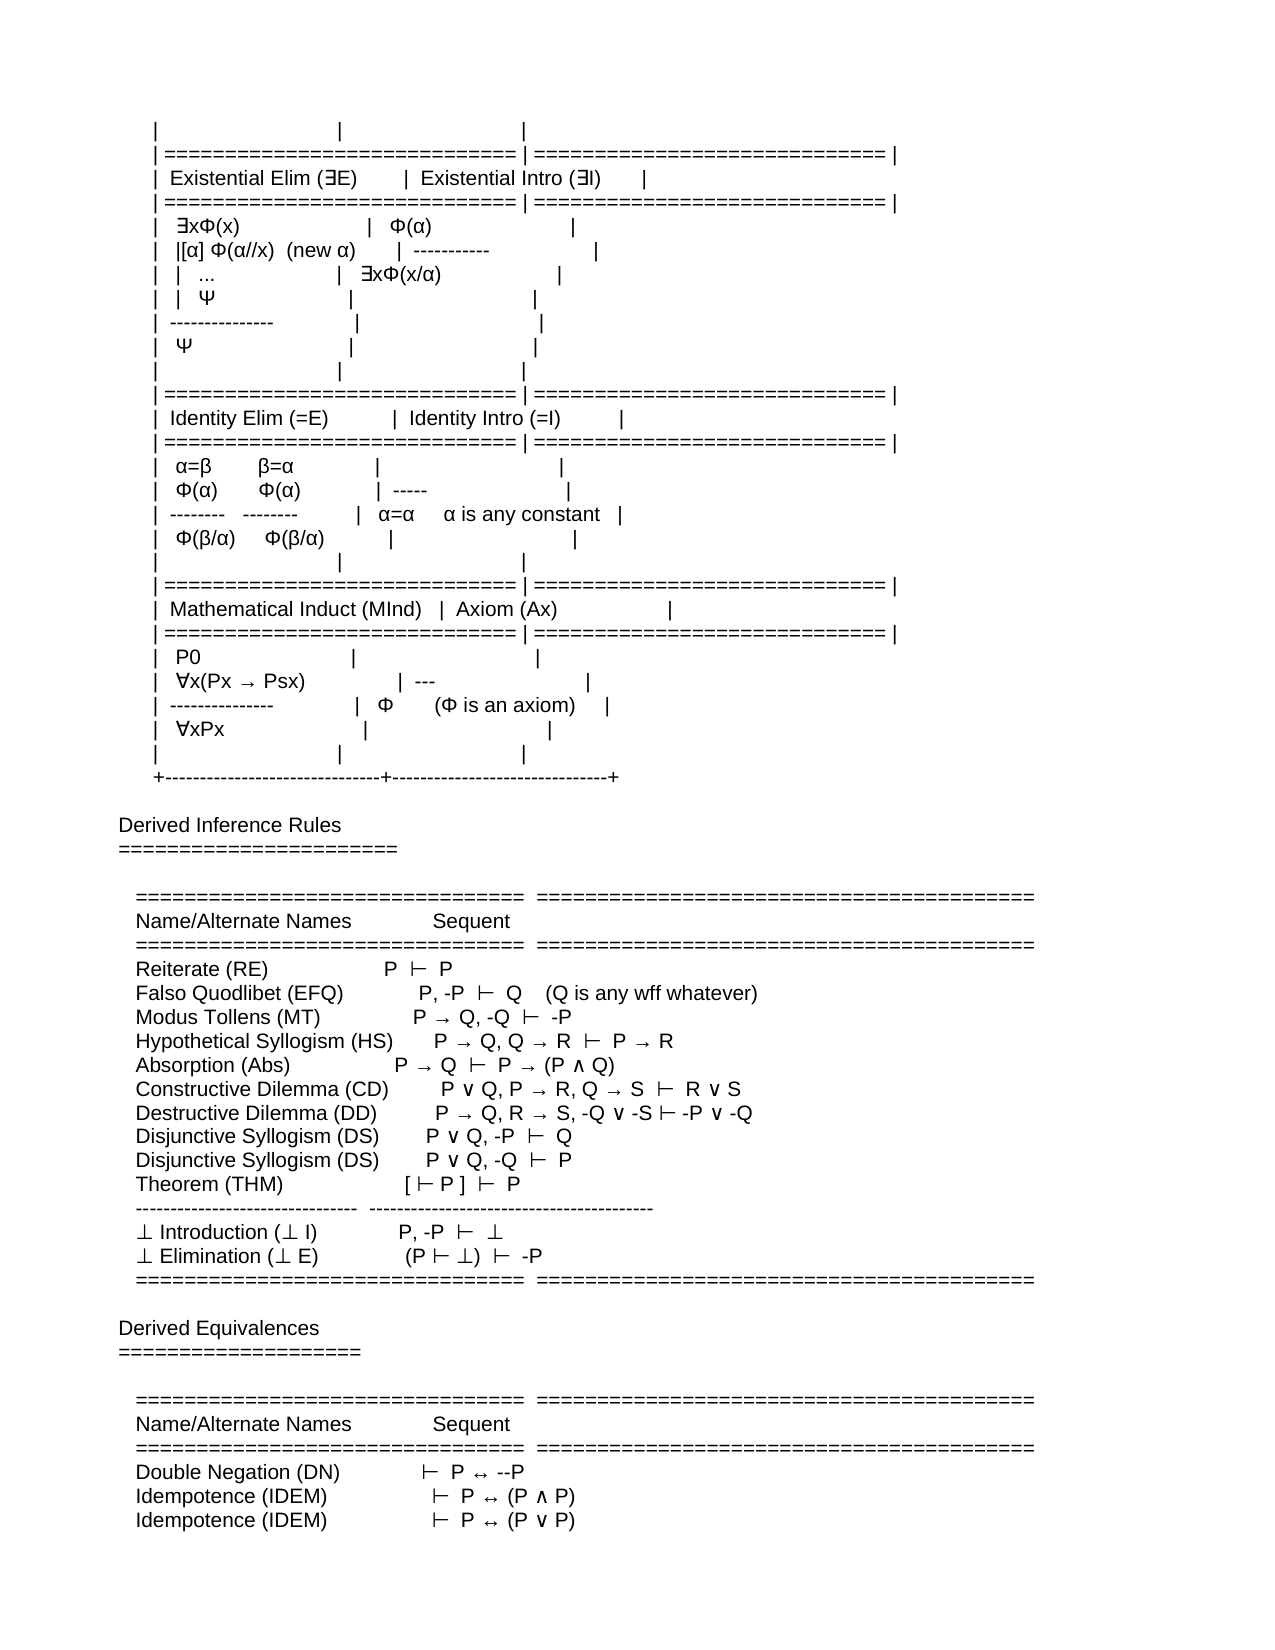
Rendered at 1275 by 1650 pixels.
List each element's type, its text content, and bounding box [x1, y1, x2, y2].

text Idempotence (IDEM) ⊢ P ↔ (P ∧ P) [118, 1484, 1157, 1508]
text | ============================= | ============================= | [118, 382, 1157, 406]
text Hypothetical Syllogism (HS) P → Q, Q → R ⊢ P → R [118, 1028, 1157, 1052]
text | Ψ | | [118, 334, 1157, 358]
text | ============================= | ============================= | [118, 573, 1157, 597]
text Double Negation (DN) ⊢ P ↔ --P [118, 1460, 1157, 1484]
text | | Ψ | | [118, 286, 1157, 310]
text Name/Alternate Names Sequent [118, 1412, 1157, 1436]
text | --------------- | Φ (Φ is an axiom) | [118, 693, 1157, 717]
text -------------------------------- ----------------------------------------- [118, 1196, 1157, 1220]
text ==================== [118, 1340, 1157, 1364]
text Idempotence (IDEM) ⊢ P ↔ (P ∨ P) [118, 1508, 1157, 1532]
text Derived Equivalences [118, 1316, 1157, 1340]
text | |[α] Φ(α//x) (new α) | ----------- | [118, 238, 1157, 262]
text ================================ ========================================= [118, 1436, 1157, 1460]
text Destructive Dilemma (DD) P → Q, R → S, -Q ∨ -S ⊢ -P ∨ -Q [118, 1100, 1157, 1124]
text Disjunctive Syllogism (DS) P ∨ Q, -P ⊢ Q [118, 1124, 1157, 1148]
text ================================ ========================================= [118, 1268, 1157, 1292]
text | ∀xPx | | [118, 717, 1157, 741]
text | | | [118, 358, 1157, 382]
text | ============================= | ============================= | [118, 429, 1157, 453]
text Falso Quodlibet (EFQ) P, -P ⊢ Q (Q is any wff whatever) [118, 981, 1157, 1004]
text | ∃xΦ(x) | Φ(α) | [118, 214, 1157, 238]
text +-------------------------------+-------------------------------+ [118, 765, 1157, 789]
text ================================ ========================================= [118, 885, 1157, 909]
text | Existential Elim (∃E) | Existential Intro (∃I) | [118, 166, 1157, 190]
text | Mathematical Induct (MInd) | Axiom (Ax) | [118, 597, 1157, 621]
text | ============================= | ============================= | [118, 621, 1157, 645]
text Disjunctive Syllogism (DS) P ∨ Q, -Q ⊢ P [118, 1148, 1157, 1172]
text | | | [118, 741, 1157, 765]
text ⊥ Elimination (⊥ E) (P ⊢ ⊥) ⊢ -P [118, 1244, 1157, 1268]
text | | ... | ∃xΦ(x/α) | [118, 262, 1157, 286]
text Derived Inference Rules [118, 813, 1157, 837]
text | Φ(α) Φ(α) | ----- | [118, 477, 1157, 501]
text | ============================= | ============================= | [118, 142, 1157, 166]
text | Φ(β/α) Φ(β/α) | | [118, 525, 1157, 549]
text Name/Alternate Names Sequent [118, 909, 1157, 933]
text Theorem (THM) [ ⊢ P ] ⊢ P [118, 1172, 1157, 1196]
text | P0 | | [118, 645, 1157, 669]
text | ∀x(Px → Psx) | --- | [118, 669, 1157, 693]
text | --------------- | | [118, 310, 1157, 334]
text | | | [118, 549, 1157, 573]
text ================================ ========================================= [118, 1388, 1157, 1412]
text | Identity Elim (=E) | Identity Intro (=I) | [118, 406, 1157, 429]
text Absorption (Abs) P → Q ⊢ P → (P ∧ Q) [118, 1052, 1157, 1076]
text Modus Tollens (MT) P → Q, -Q ⊢ -P [118, 1004, 1157, 1028]
text Reiterate (RE) P ⊢ P [118, 957, 1157, 981]
text ⊥ Introduction (⊥ I) P, -P ⊢ ⊥ [118, 1220, 1157, 1244]
text ================================ ========================================= [118, 933, 1157, 957]
text Constructive Dilemma (CD) P ∨ Q, P → R, Q → S ⊢ R ∨ S [118, 1076, 1157, 1100]
text | α=β β=α | | [118, 453, 1157, 477]
text | | | [118, 118, 1157, 142]
text | -------- -------- | α=α α is any constant | [118, 501, 1157, 525]
text | ============================= | ============================= | [118, 190, 1157, 214]
text ======================= [118, 837, 1157, 861]
